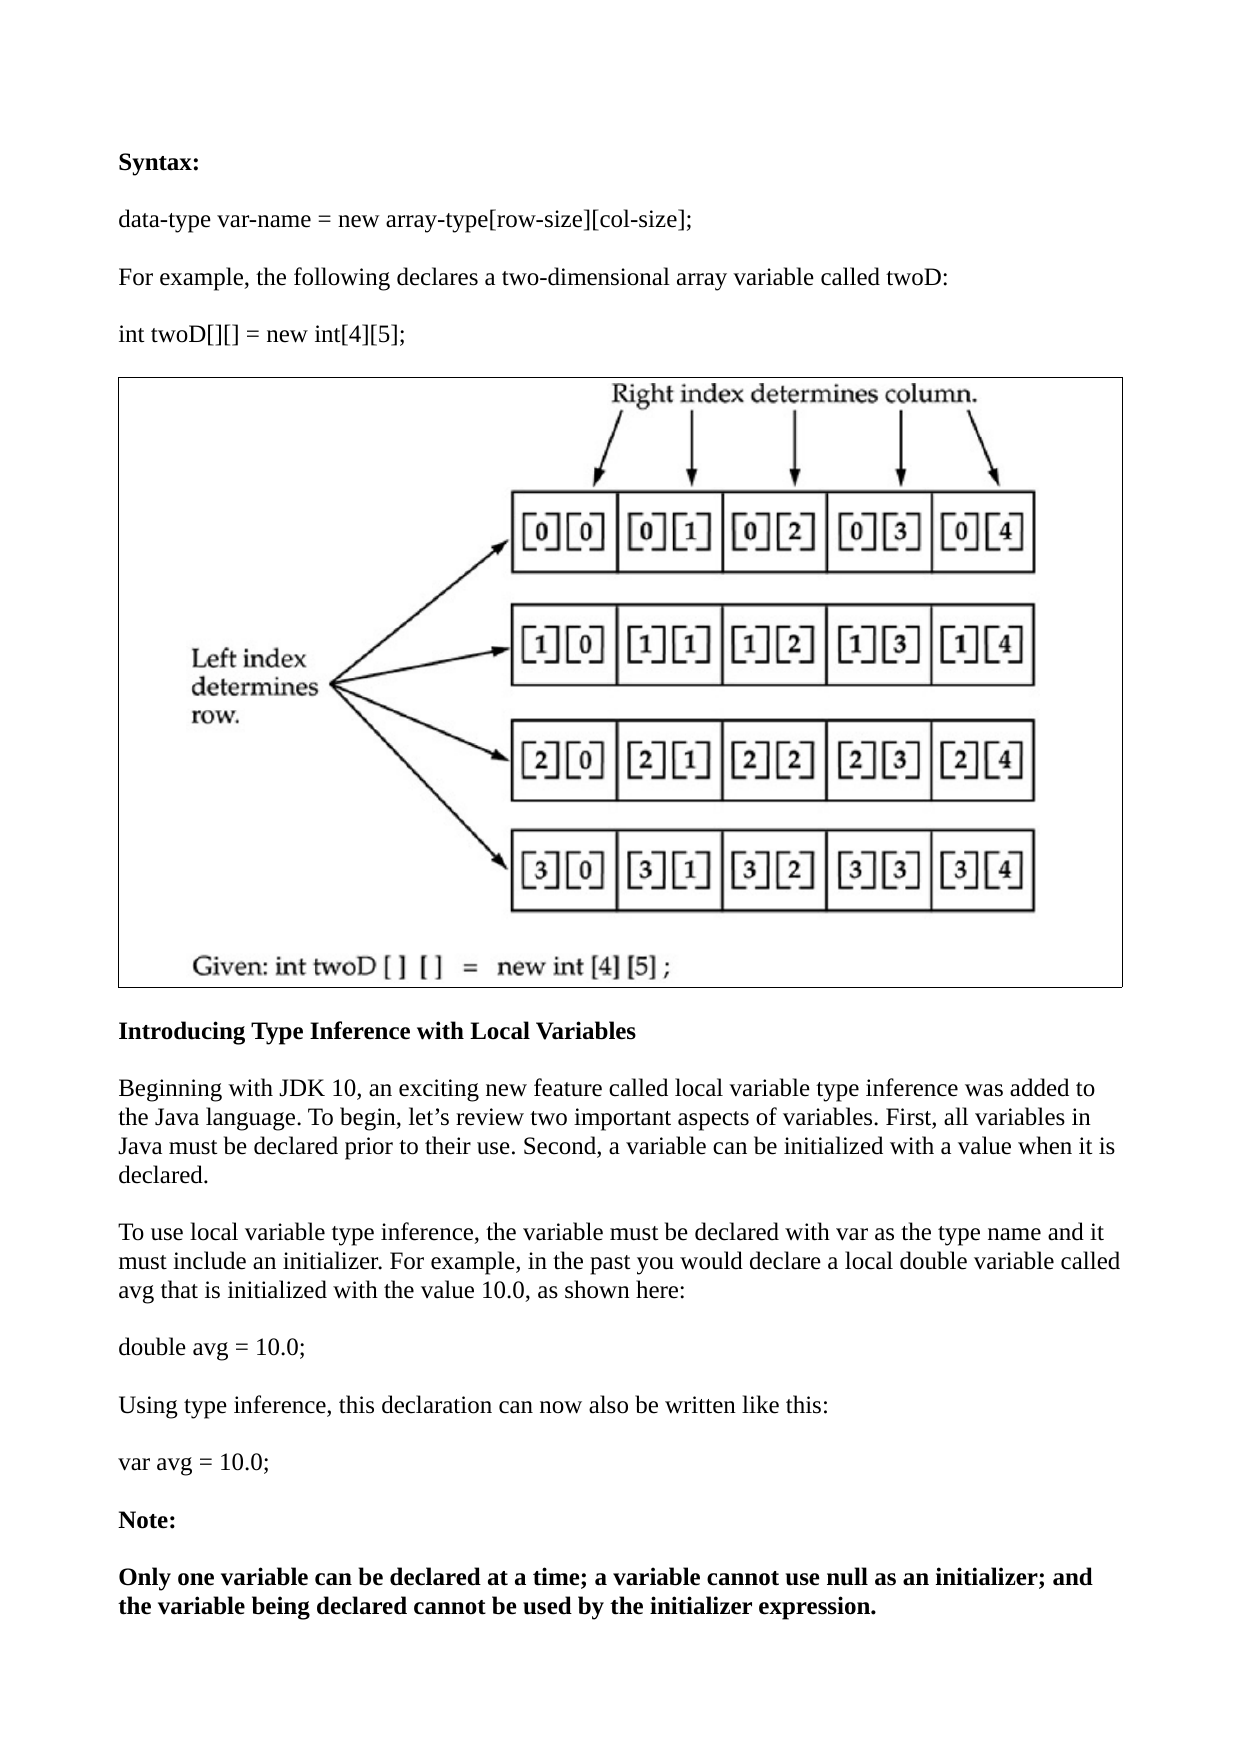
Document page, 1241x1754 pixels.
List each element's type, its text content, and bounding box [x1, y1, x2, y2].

text To use local variable type inference, the variable must be declared with var as the type name and it must include an initializer. For example, in the past you would declare a local double variable called avg that is initialized with the value 10.0, as shown here: [118, 1217, 1122, 1303]
text double avg = 10.0; [118, 1332, 1122, 1361]
text var avg = 10.0; [118, 1447, 1122, 1476]
text Beginning with JDK 10, an exciting new feature called local variable type inference was added to the Java language. To begin, let’s review two important aspects of variables. First, all variables in Java must be declared prior to their use. Second, a variable can be initialized with a value when it is declared. [118, 1073, 1122, 1188]
text int twoD[][] = new int[4][5]; [118, 319, 1122, 348]
text Using type inference, this declaration can now also be written like this: [118, 1390, 1122, 1418]
text data-type var-name = new array-type[row-size][col-size]; [118, 204, 1122, 233]
picture [121, 380, 1119, 985]
text Introducing Type Inference with Local Variables [118, 1016, 1122, 1045]
text Note: [118, 1505, 1122, 1533]
text For example, the following declares a two-dimensional array variable called twoD: [118, 262, 1122, 291]
text Syntax: [118, 147, 1122, 176]
text Only one variable can be declared at a time; a variable cannot use null as an initializer; and the variable being declared cannot be used by the initializer expression. [118, 1562, 1122, 1620]
